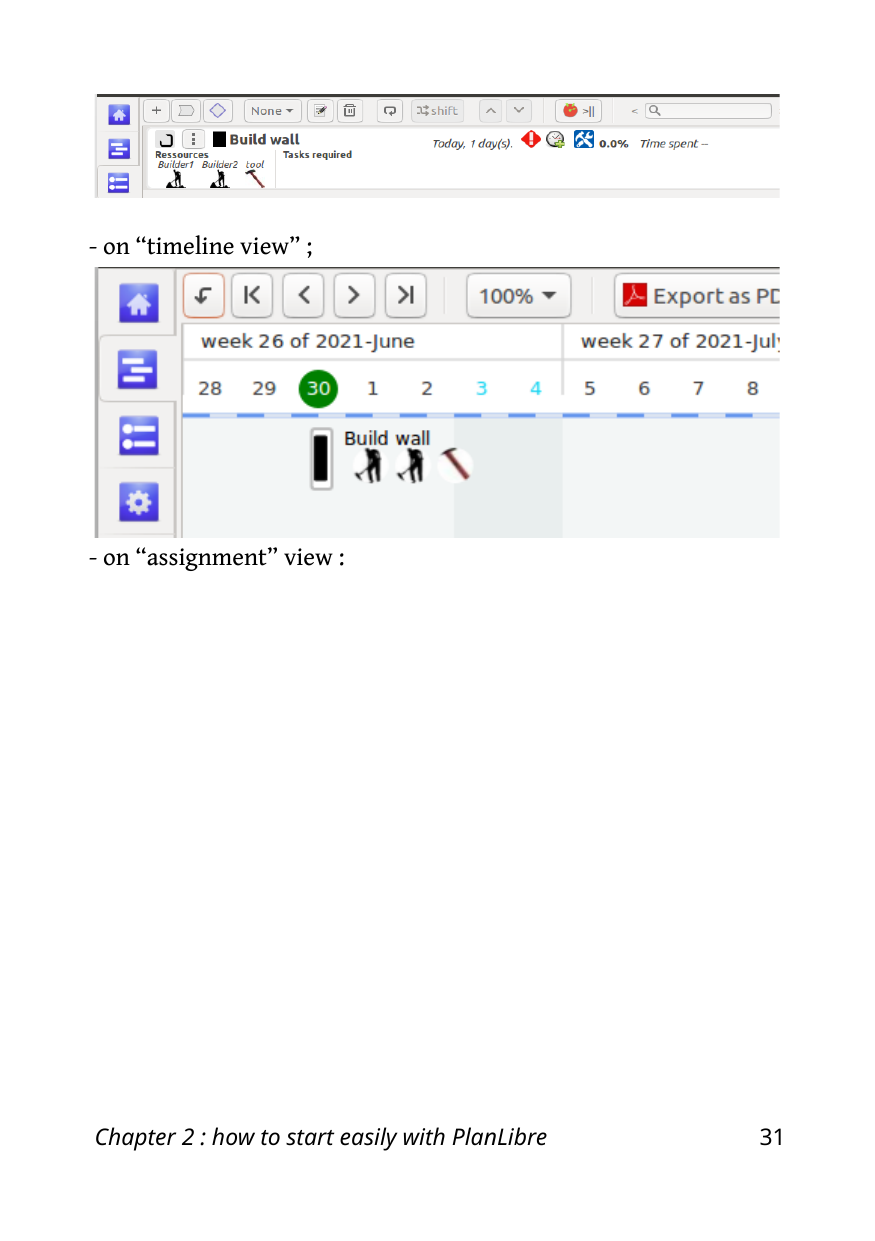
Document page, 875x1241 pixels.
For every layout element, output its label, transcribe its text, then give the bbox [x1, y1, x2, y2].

picture [94, 94, 780, 198]
text - on “assignment” view : [88, 543, 786, 572]
text - on “timeline view” ; [88, 233, 786, 262]
picture [94, 267, 780, 538]
